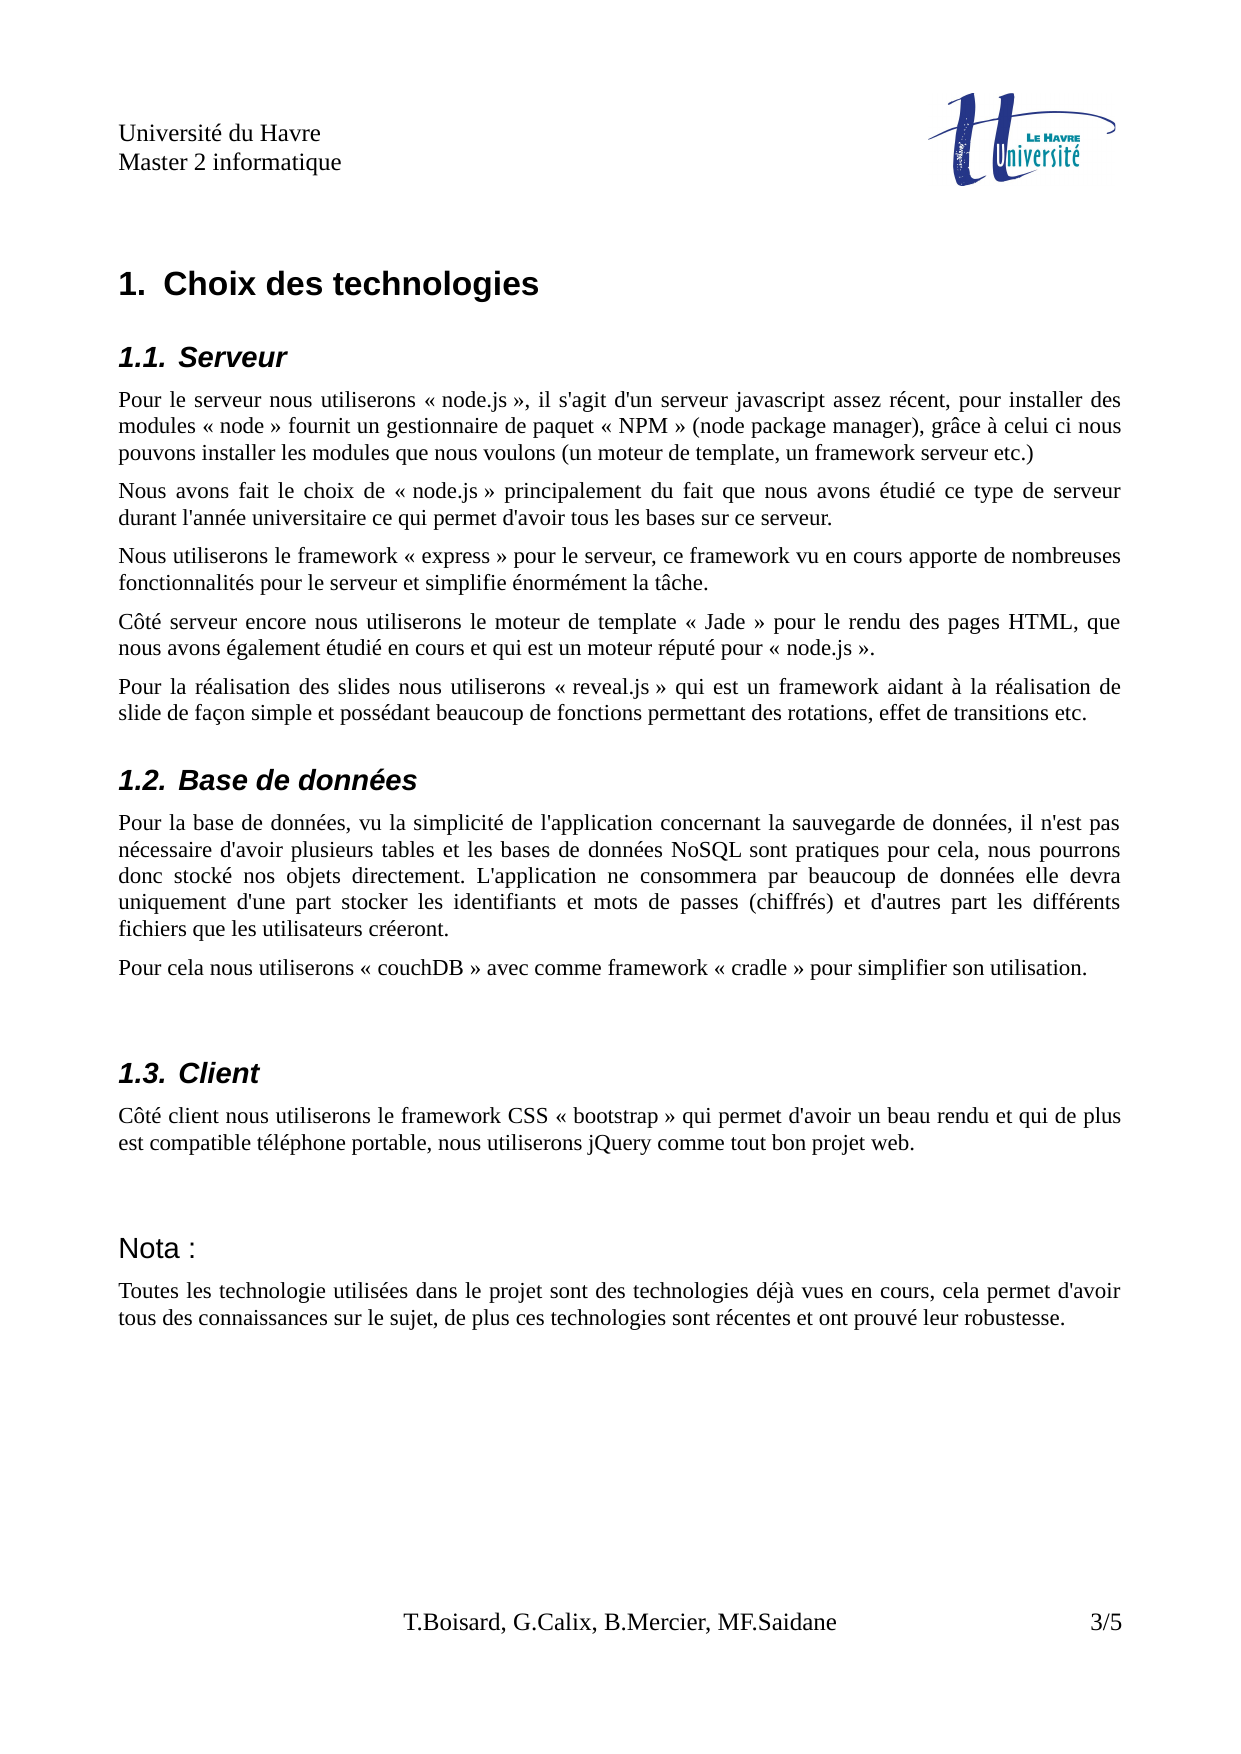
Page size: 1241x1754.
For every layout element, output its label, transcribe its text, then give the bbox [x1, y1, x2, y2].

text Pour le serveur nous utiliserons « node.js », il s'agit d'un serveur javascript assez récent, pour installer des modules « node » fournit un gestionnaire de paquet « NPM » (node package manager), grâce à celui ci nous pouvons installer les modules que nous voulons (un moteur de template, un framework serveur etc.) [118, 386, 1122, 465]
text Pour cela nous utiliserons « couchDB » avec comme framework « cradle » pour simplifier son utilisation. [118, 953, 1122, 980]
text Nous utiliserons le framework « express » pour le serveur, ce framework vu en cours apporte de nombreuses fonctionnalités pour le serveur et simplifie énormément la tâche. [118, 543, 1122, 595]
subtitle Client [118, 1056, 1122, 1090]
subtitle Serveur [118, 340, 1122, 373]
text Pour la base de données, vu la simplicité de l'application concernant la sauvegarde de données, il n'est pas nécessaire d'avoir plusieurs tables et les bases de données NoSQL sont pratiques pour cela, nous pourrons donc stocké nos objets directement. L'application ne consommera par beaucoup de données elle devra uniquement d'une part stocker les identifiants et mots de passes (chiffrés) et d'autres part les différents fichiers que les utilisateurs créeront. [118, 809, 1122, 941]
text Toutes les technologie utilisées dans le projet sont des technologies déjà vues en cours, cela permet d'avoir tous des connaissances sur le sujet, de plus ces technologies sont récentes et ont prouvé leur robustesse. [118, 1277, 1122, 1330]
subtitle Nota : [118, 1231, 1122, 1265]
text Côté serveur encore nous utiliserons le moteur de template « Jade » pour le rendu des pages HTML, que nous avons également étudié en cours et qui est un moteur réputé pour « node.js ». [118, 608, 1122, 661]
subtitle Choix des technologies [118, 264, 1122, 302]
picture [928, 93, 1116, 186]
text Pour la réalisation des slides nous utiliserons « reveal.js » qui est un framework aidant à la réalisation de slide de façon simple et possédant beaucoup de fonctions permettant des rotations, effet de transitions etc. [118, 673, 1122, 726]
text Côté client nous utiliserons le framework CSS « bootstrap » qui permet d'avoir un beau rendu et qui de plus est compatible téléphone portable, nous utiliserons jQuery comme tout bon projet web. [118, 1102, 1122, 1155]
text Nous avons fait le choix de « node.js » principalement du fait que nous avons étudié ce type de serveur durant l'année universitaire ce qui permet d'avoir tous les bases sur ce serveur. [118, 477, 1122, 530]
subtitle Base de données [118, 763, 1122, 797]
